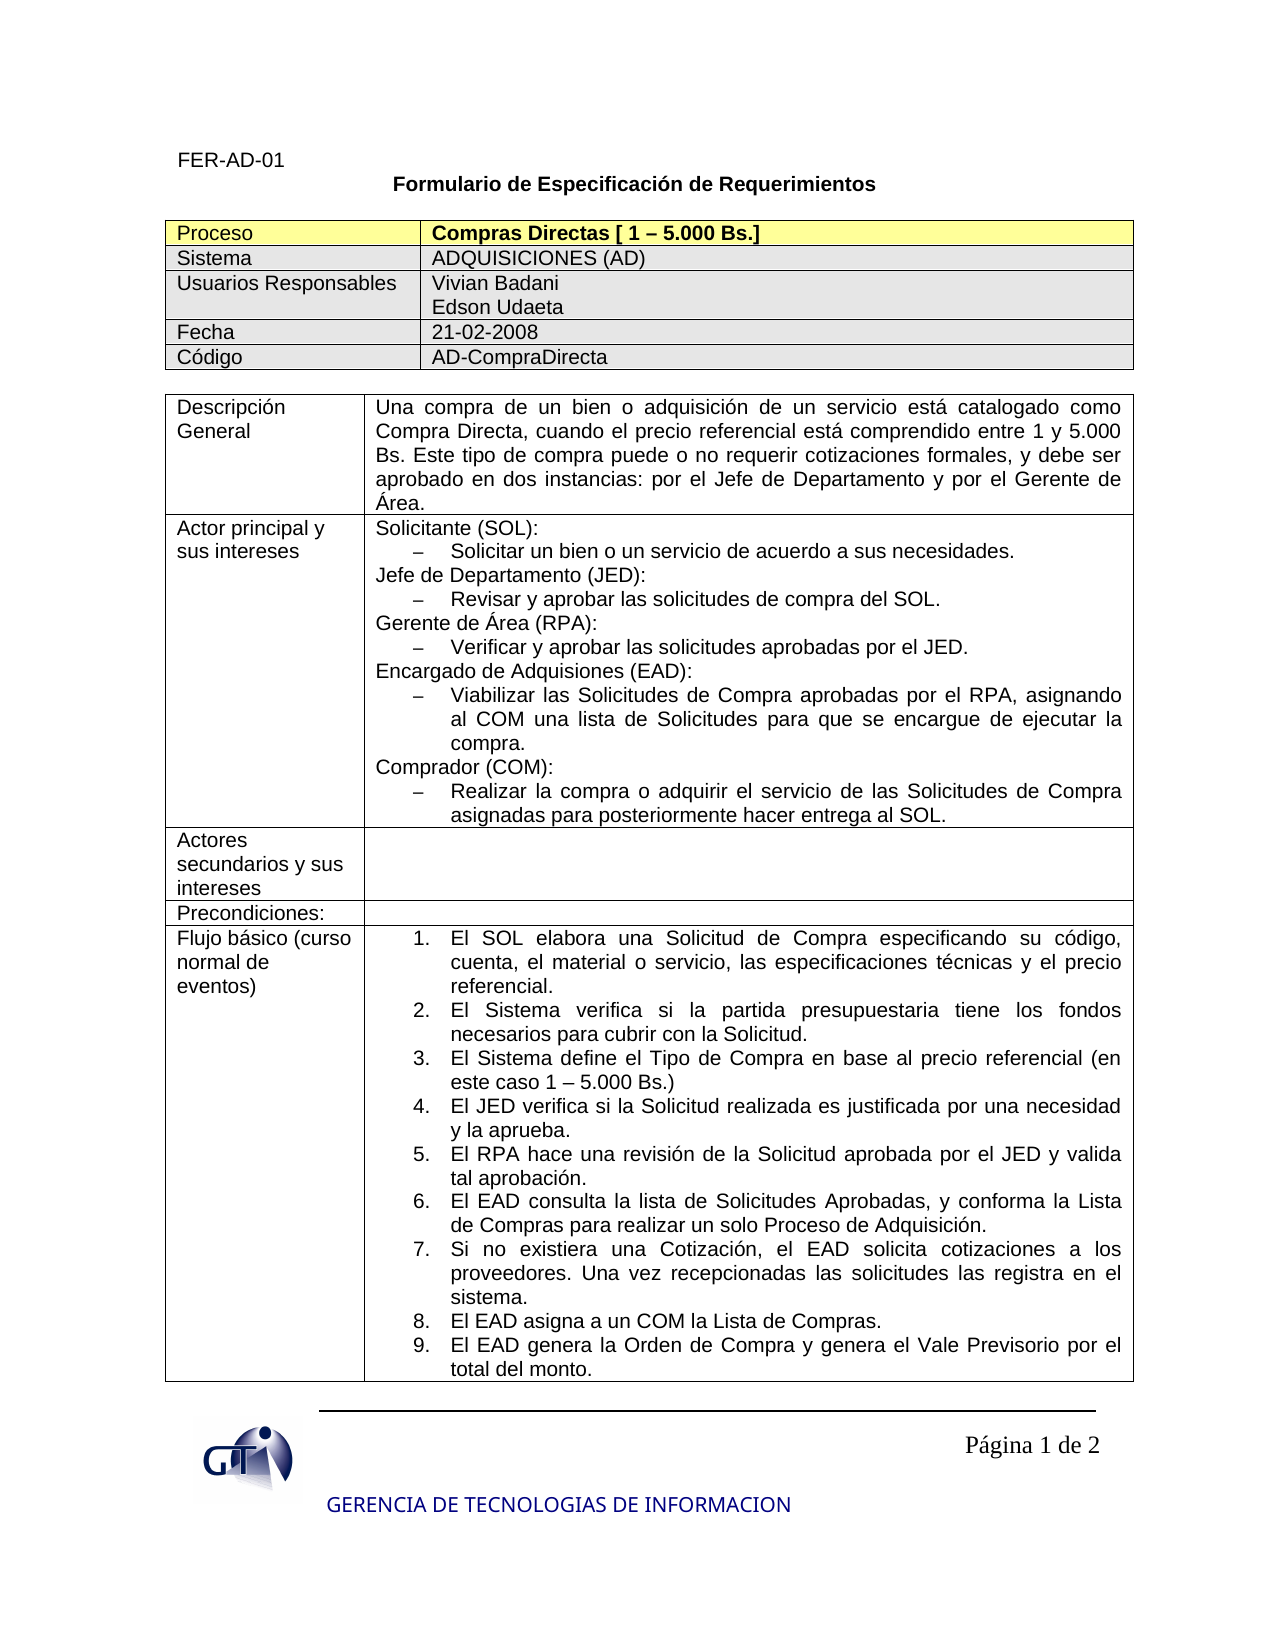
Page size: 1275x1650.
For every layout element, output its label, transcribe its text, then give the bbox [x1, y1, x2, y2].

table_header Descripción General [166, 395, 364, 514]
table_cell Precondiciones: [166, 901, 364, 925]
table_cell Fecha [166, 320, 420, 343]
table_cell Flujo básico (curso normal de eventos) [166, 926, 364, 1381]
table_cell Usuarios Responsables [166, 271, 420, 318]
table_cell Código [166, 345, 420, 368]
table_cell AD-CompraDirecta [421, 345, 1133, 368]
table_header Una compra de un bien o adquisición de un servicio está catalogado como Compra Directa, cuando el precio referencial está comprendido entre 1 y 5.000 Bs. Este tipo de compra puede o no requerir cotizaciones formales, y debe ser aprobado en dos instancias: por el Jefe de Departamento y por el Gerente de Área. [365, 395, 1133, 514]
table_cell ADQUISICIONES (AD) [421, 246, 1133, 269]
table_cell Sistema [166, 246, 420, 269]
text Formulario de Especificación de Requerimientos [177, 172, 1098, 196]
table_cell Actores secundarios y sus intereses [166, 828, 364, 900]
table_cell 21-02-2008 [421, 320, 1133, 343]
table_cell [365, 828, 1133, 900]
text FER-AD-01 [177, 148, 1098, 172]
table_header Proceso [166, 221, 420, 244]
picture [193, 1415, 303, 1504]
table_cell Actor principal y sus intereses [166, 515, 364, 827]
table_cell El SOL elabora una Solicitud de Compra especificando su código, cuenta, el material o servicio, las especificaciones técnicas y el precio referencial. El Sistema verifica si la partida presupuestaria tiene los fondos necesarios para cubrir con la Solicitud. El Sistema define el Tipo de Compra en base al precio referencial (en este caso 1 – 5.000 Bs.) El JED verifica si la Solicitud realizada es justificada por una necesidad y la aprueba. El RPA hace una revisión de la Solicitud aprobada por el JED y valida tal aprobación. El EAD consulta la lista de Solicitudes Aprobadas, y conforma la Lista de Compras para realizar un solo Proceso de Adquisición. Si no existiera una Cotización, el EAD solicita cotizaciones a los proveedores. Una vez recepcionadas las solicitudes las registra en el sistema. El EAD asigna a un COM la Lista de Compras. El EAD genera la Orden de Compra y genera el Vale Previsorio por el total del monto. El COM se encarga de ejecutar la Compra o la Adquisición de los bienes, y luego de la adquisición de la compra hace entrega al SOL. El SOL da su conformidad de Recepción. [365, 926, 1133, 1381]
table_cell [365, 901, 1133, 925]
table_cell Solicitante (SOL): Solicitar un bien o un servicio de acuerdo a sus necesidades. Jefe de Departamento (JED): Revisar y aprobar las solicitudes de compra del SOL. Gerente de Área (RPA): Verificar y aprobar las solicitudes aprobadas por el JED. Encargado de Adquisiones (EAD): Viabilizar las Solicitudes de Compra aprobadas por el RPA, asignando al COM una lista de Solicitudes para que se encargue de ejecutar la compra. Comprador (COM): Realizar la compra o adquirir el servicio de las Solicitudes de Compra asignadas para posteriormente hacer entrega al SOL. [365, 515, 1133, 827]
table_cell Vivian Badani Edson Udaeta [421, 271, 1133, 318]
table_header Compras Directas [ 1 – 5.000 Bs.] [421, 221, 1133, 244]
